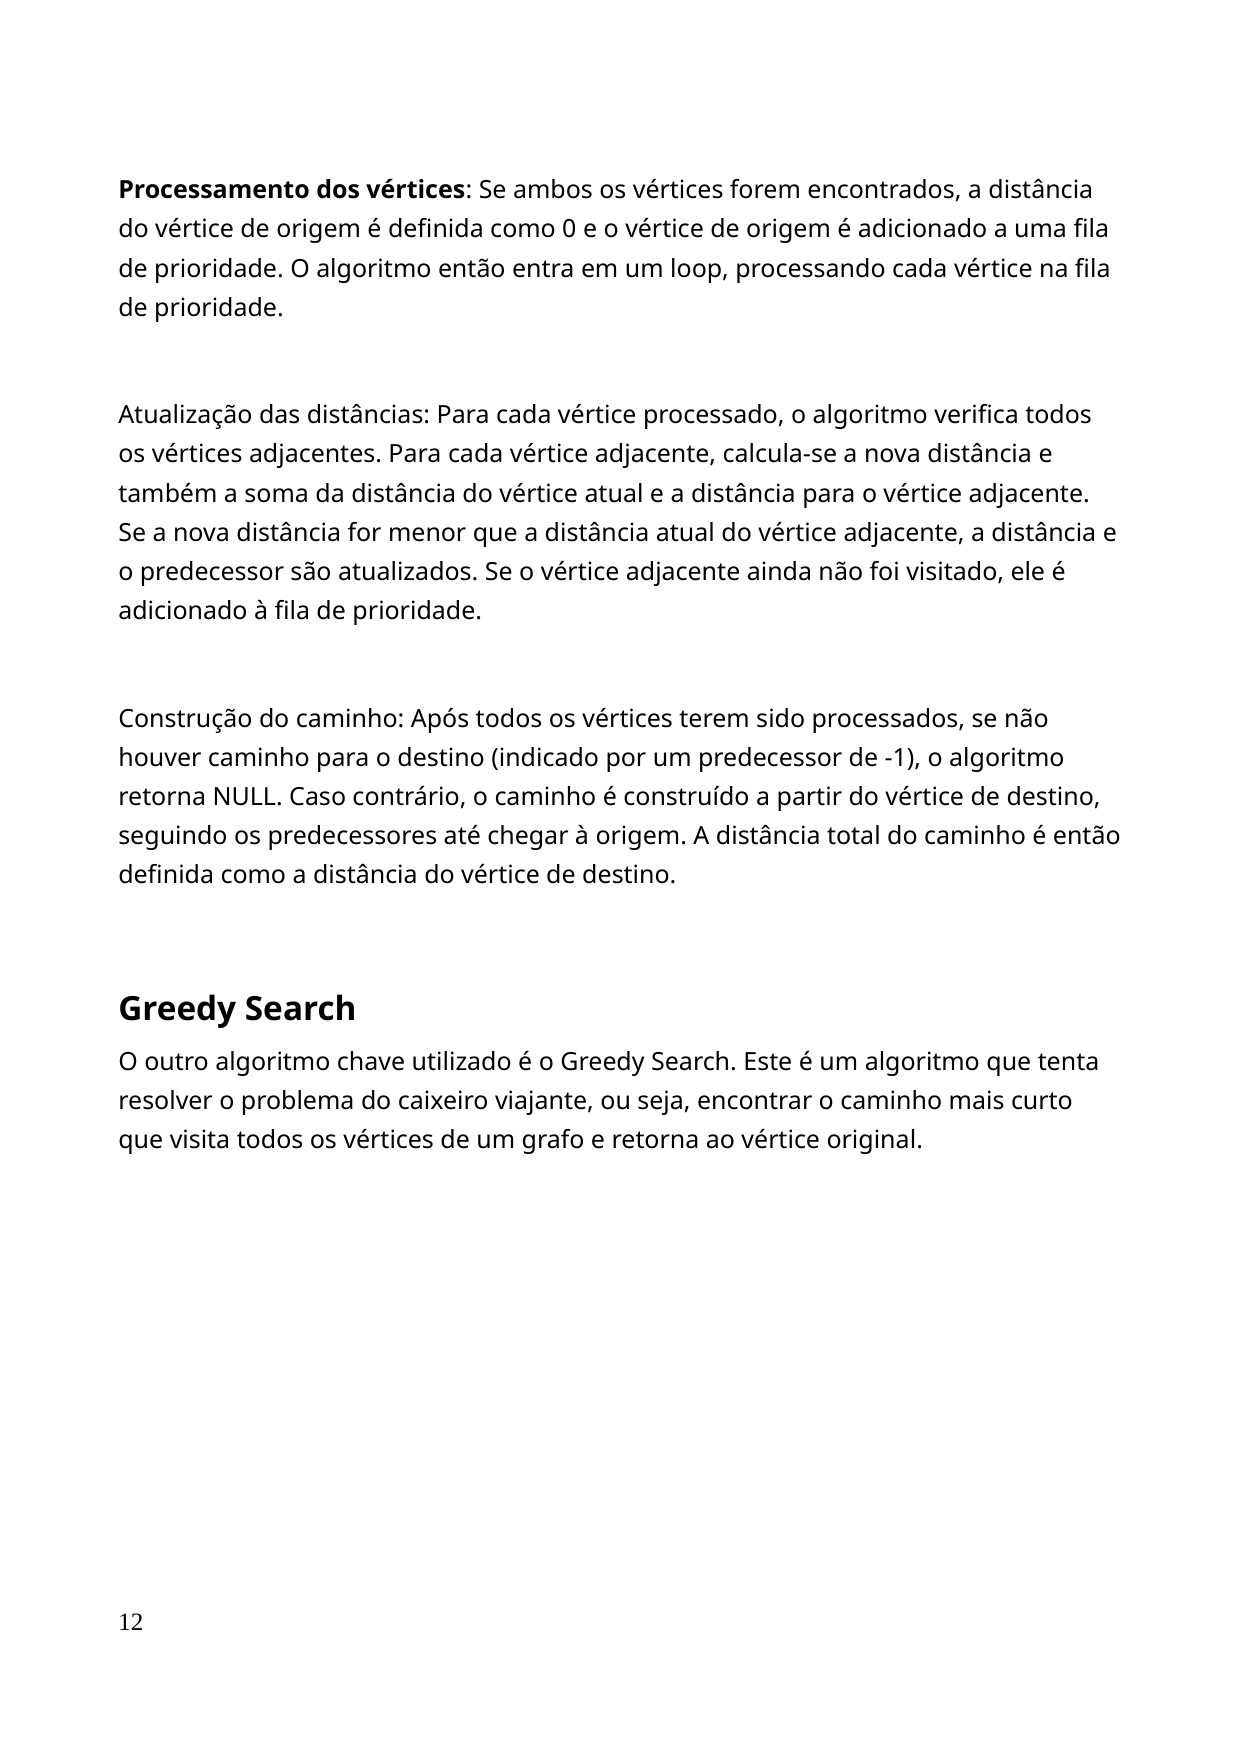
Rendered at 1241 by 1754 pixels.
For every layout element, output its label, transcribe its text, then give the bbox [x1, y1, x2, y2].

text Processamento dos vértices: Se ambos os vértices forem encontrados, a distância do vértice de origem é definida como 0 e o vértice de origem é adicionado a uma fila de prioridade. O algoritmo então entra em um loop, processando cada vértice na fila de prioridade. [118, 172, 1122, 323]
text Atualização das distâncias: Para cada vértice processado, o algoritmo verifica todos os vértices adjacentes. Para cada vértice adjacente, calcula-se a nova distância e também a soma da distância do vértice atual e a distância para o vértice adjacente. Se a nova distância for menor que a distância atual do vértice adjacente, a distância e o predecessor são atualizados. Se o vértice adjacente ainda não foi visitado, ele é adicionado à fila de prioridade. [118, 397, 1122, 627]
subtitle Greedy Search [118, 985, 1122, 1031]
text O outro algoritmo chave utilizado é o Greedy Search. Este é um algoritmo que tenta resolver o problema do caixeiro viajante, ou seja, encontrar o caminho mais curto que visita todos os vértices de um grafo e retorna ao vértice original. [118, 1043, 1122, 1156]
text Construção do caminho: Após todos os vértices terem sido processados, se não houver caminho para o destino (indicado por um predecessor de -1), o algoritmo retorna NULL. Caso contrário, o caminho é construído a partir do vértice de destino, seguindo os predecessores até chegar à origem. A distância total do caminho é então definida como a distância do vértice de destino. [118, 700, 1122, 891]
